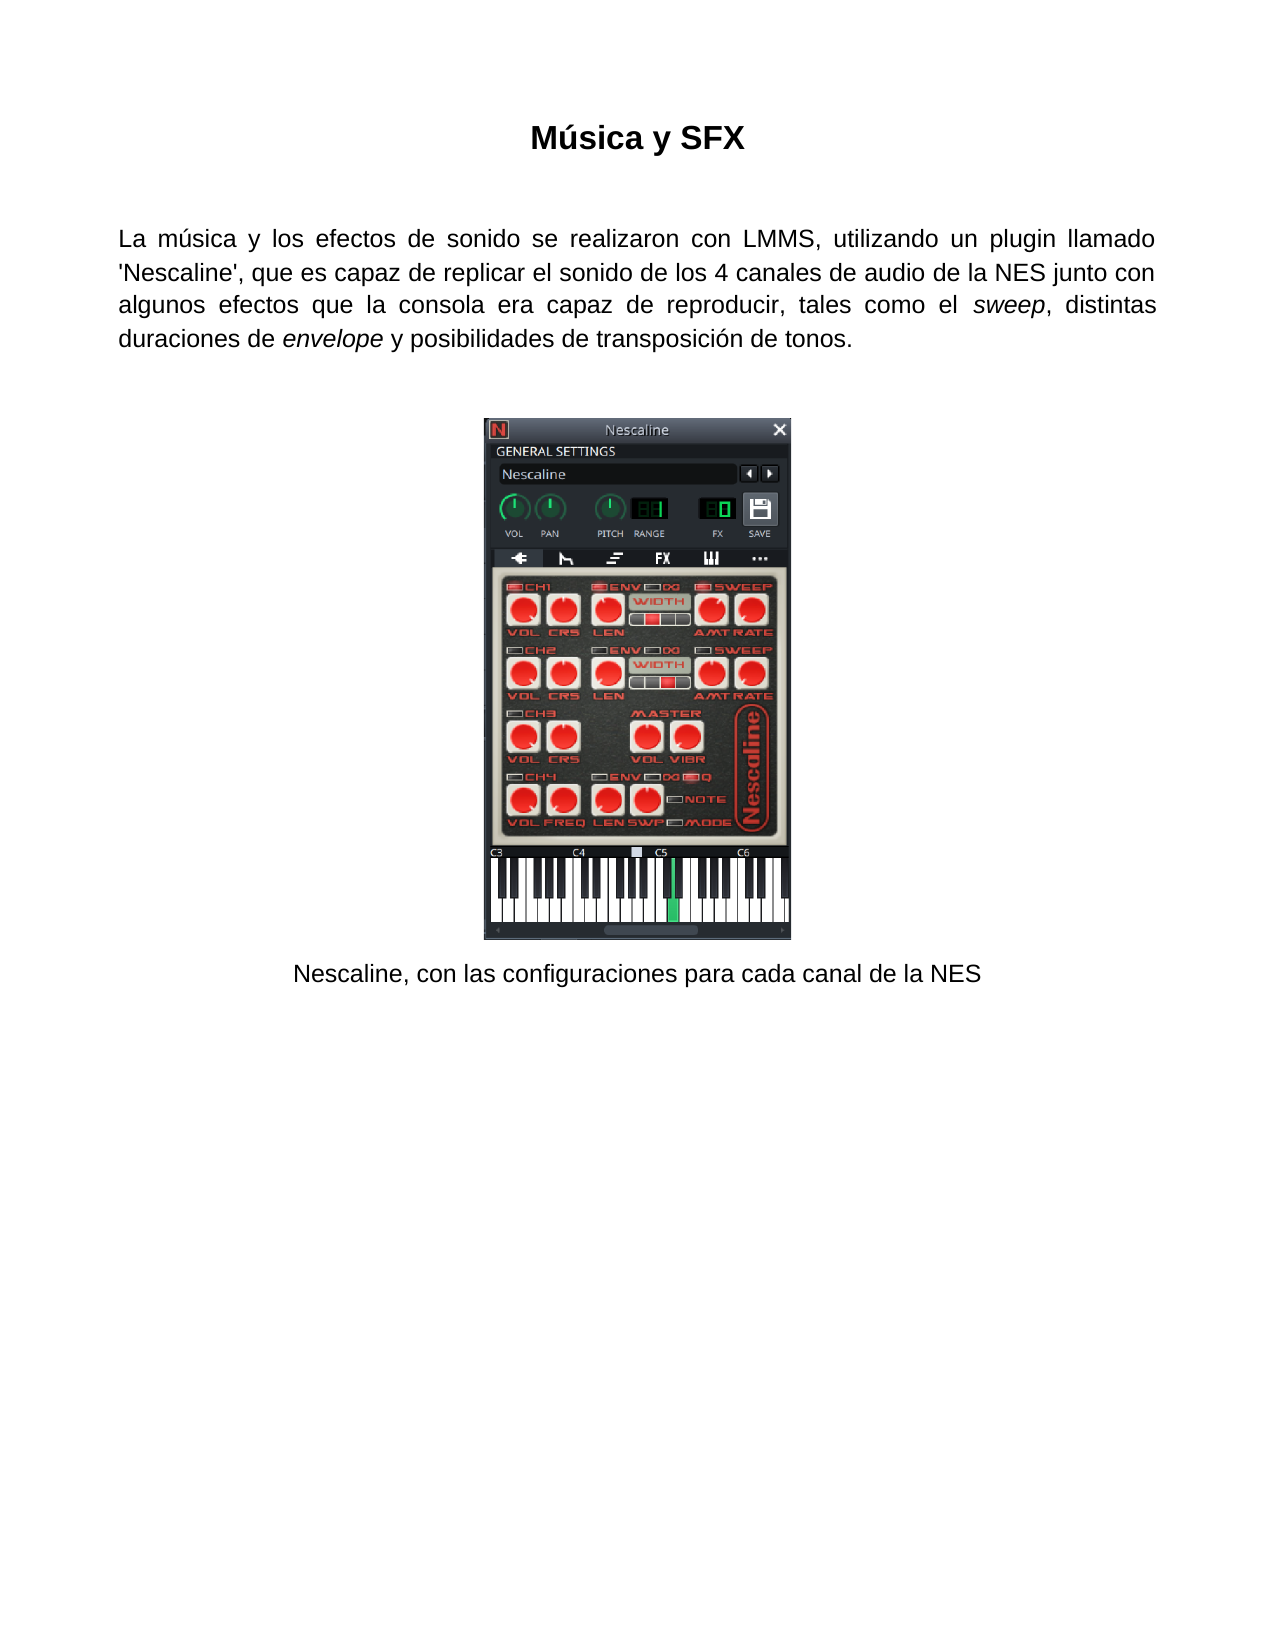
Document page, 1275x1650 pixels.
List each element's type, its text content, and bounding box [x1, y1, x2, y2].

text Música y SFX [118, 118, 1157, 157]
picture [483, 418, 792, 940]
text Nescaline, con las configuraciones para cada canal de la NES [118, 959, 1157, 987]
text La música y los efectos de sonido se realizaron con LMMS, utilizando un plugin llamado 'Nescaline', que es capaz de replicar el sonido de los 4 canales de audio de la NES junto con algunos efectos que la consola era capaz de reproducir, tales como el sweep, distintas duraciones de envelope y posibilidades de transposición de tonos. [118, 224, 1157, 352]
